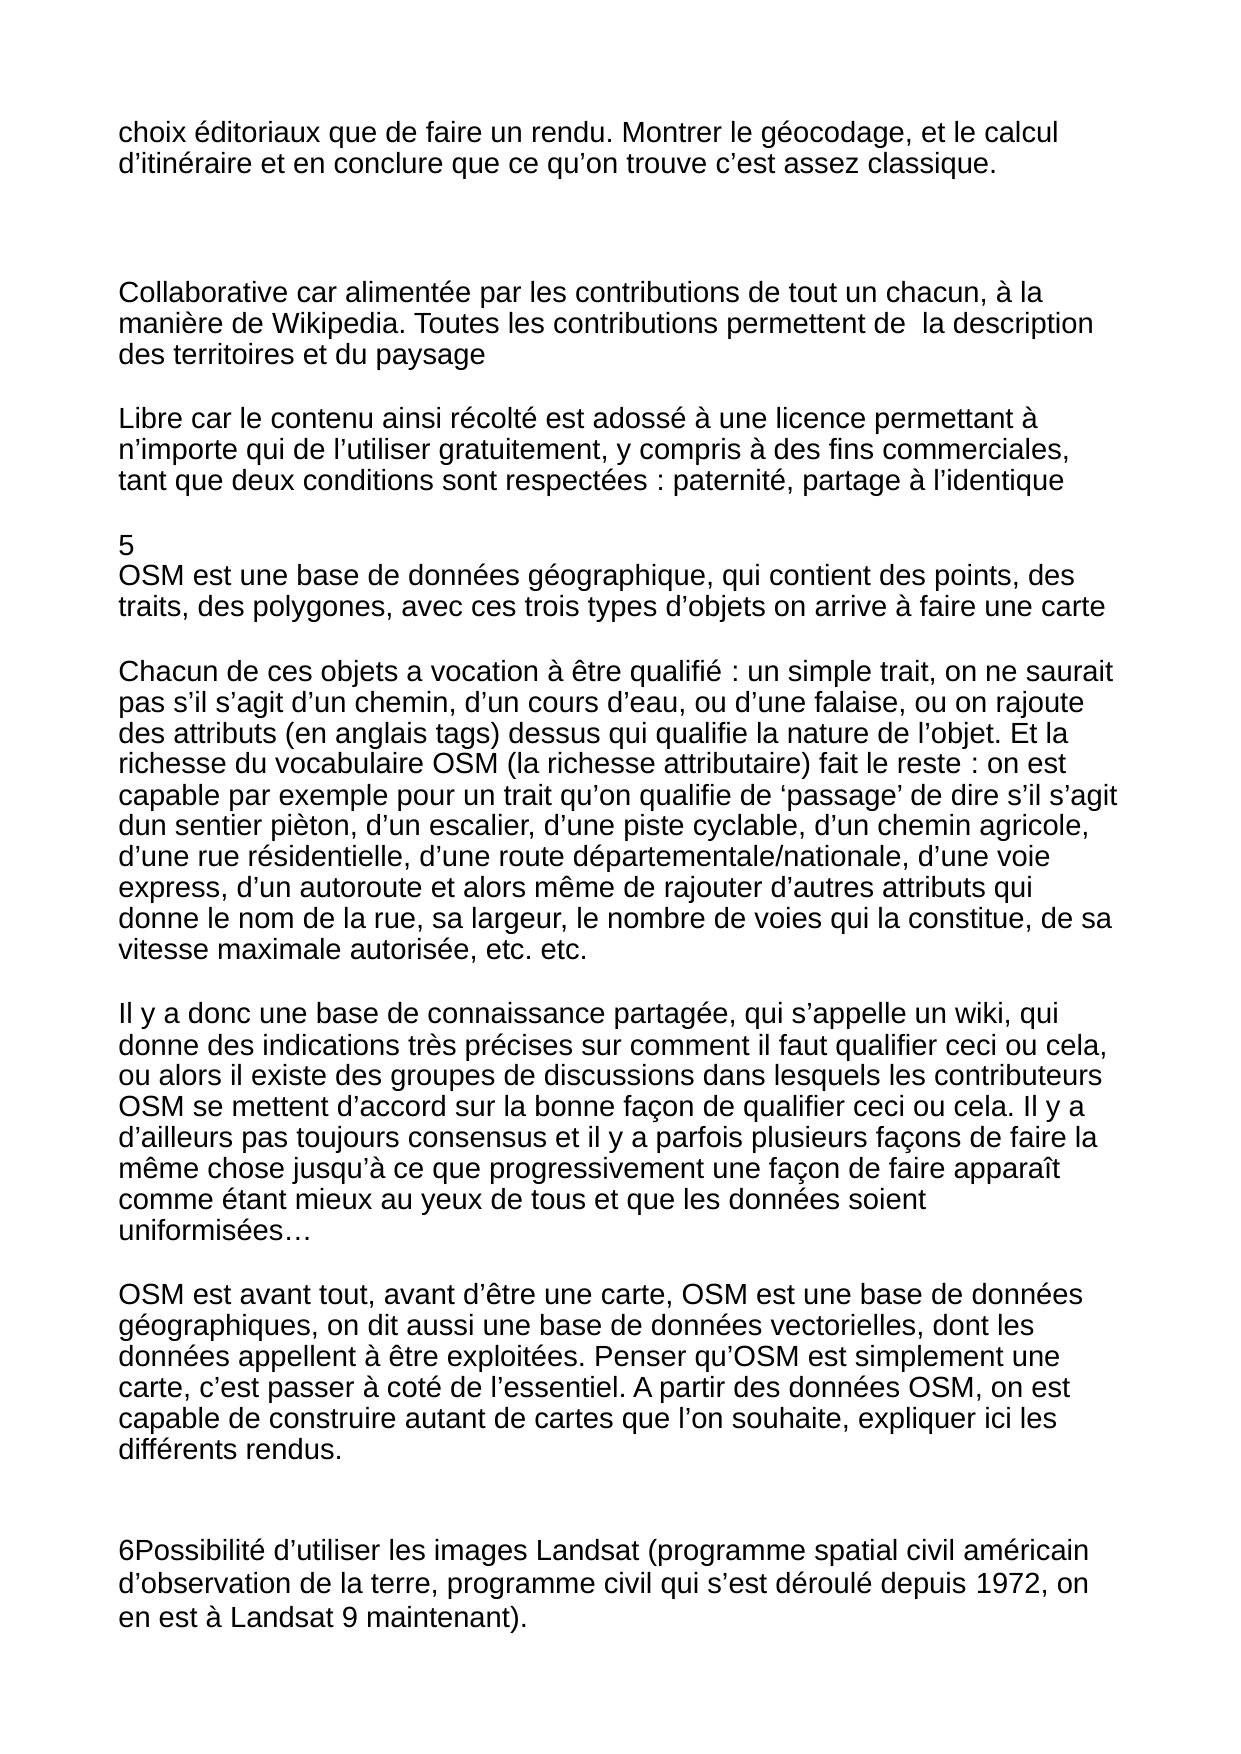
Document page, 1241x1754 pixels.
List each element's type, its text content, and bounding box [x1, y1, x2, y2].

text Libre car le contenu ainsi récolté est adossé à une licence permettant à n’importe qui de l’utiliser gratuitement, y compris à des fins commerciales, tant que deux conditions sont respectées : paternité, partage à l’identique [118, 404, 1122, 497]
text Collaborative car alimentée par les contributions de tout un chacun, à la manière de Wikipedia. Toutes les contributions permettent de la description des territoires et du paysage [118, 278, 1122, 371]
text 5 [118, 530, 1122, 561]
text 6Possibilité d’utiliser les images Landsat (programme spatial civil américain d’observation de la terre, programme civil qui s’est déroulé depuis 1972, on en est à Landsat 9 maintenant). [118, 1533, 1122, 1633]
text Il y a donc une base de connaissance partagée, qui s’appelle un wiki, qui donne des indications très précises sur comment il faut qualifier ceci ou cela, ou alors il existe des groupes de discussions dans lesquels les contributeurs OSM se mettent d’accord sur la bonne façon de qualifier ceci ou cela. Il y a d’ailleurs pas toujours consensus et il y a parfois plusieurs façons de faire la même chose jusqu’à ce que progressivement une façon de faire apparaît comme étant mieux au yeux de tous et que les données soient uniformisées… [118, 999, 1122, 1247]
text OSM est une base de données géographique, qui contient des points, des traits, des polygones, avec ces trois types d’objets on arrive à faire une carte [118, 561, 1122, 623]
text Chacun de ces objets a vocation à être qualifié : un simple trait, on ne saurait pas s’il s’agit d’un chemin, d’un cours d’eau, ou d’une falaise, ou on rajoute des attributs (en anglais tags) dessus qui qualifie la nature de l’objet. Et la richesse du vocabulaire OSM (la richesse attributaire) fait le reste : on est capable par exemple pour un trait qu’on qualifie de ‘passage’ de dire s’il s’agit dun sentier pièton, d’un escalier, d’une piste cyclable, d’un chemin agricole, d’une rue résidentielle, d’une route départementale/nationale, d’une voie express, d’un autoroute et alors même de rajouter d’autres attributs qui donne le nom de la rue, sa largeur, le nombre de voies qui la constitue, de sa vitesse maximale autorisée, etc. etc. [118, 656, 1122, 966]
text OSM est avant tout, avant d’être une carte, OSM est une base de données géographiques, on dit aussi une base de données vectorielles, dont les données appellent à être exploitées. Penser qu’OSM est simplement une carte, c’est passer à coté de l’essentiel. A partir des données OSM, on est capable de construire autant de cartes que l’on souhaite, expliquer ici les différents rendus. [118, 1280, 1122, 1466]
text choix éditoriaux que de faire un rendu. Montrer le géocodage, et le calcul d’itinéraire et en conclure que ce qu’on trouve c’est assez classique. [118, 118, 1122, 180]
